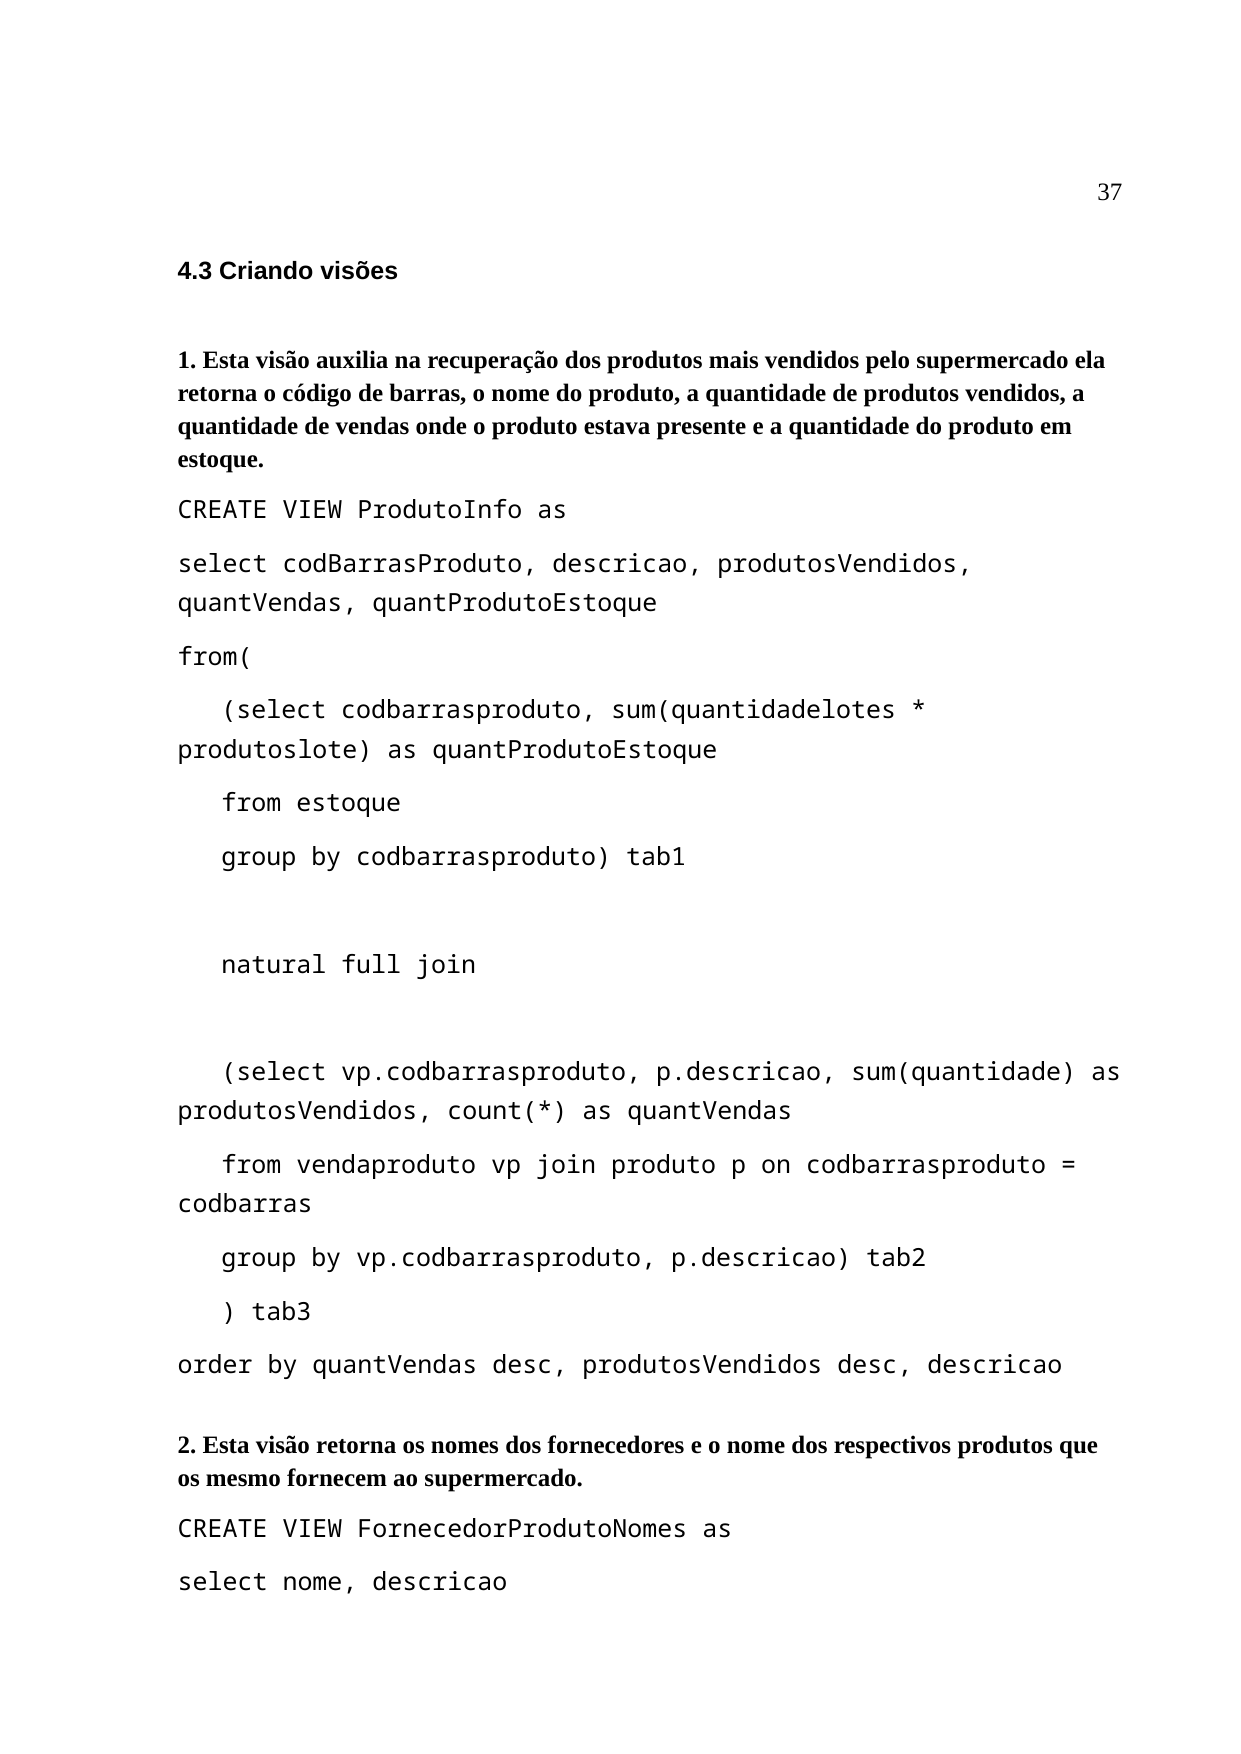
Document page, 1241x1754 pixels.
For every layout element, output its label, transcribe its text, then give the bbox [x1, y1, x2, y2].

text group by codbarrasproduto) tab1 [177, 839, 1122, 873]
text (select vp.codbarrasproduto, p.descricao, sum(quantidade) as produtosVendidos, count(*) as quantVendas [177, 1054, 1122, 1127]
text ) tab3 [177, 1293, 1122, 1327]
text (select codbarrasproduto, sum(quantidadelotes * produtoslote) as quantProdutoEstoque [177, 692, 1122, 765]
text natural full join [177, 946, 1122, 980]
text CREATE VIEW FornecedorProdutoNomes as [177, 1510, 1122, 1544]
text select nome, descricao [177, 1564, 1122, 1598]
text 1. Esta visão auxilia na recuperação dos produtos mais vendidos pelo supermercado ela retorna o código de barras, o nome do produto, a quantidade de produtos vendidos, a quantidade de vendas onde o produto estava presente e a quantidade do produto em estoque. [177, 345, 1122, 473]
text order by quantVendas desc, produtosVendidos desc, descricao [177, 1347, 1122, 1381]
text from estoque [177, 785, 1122, 819]
text select codBarrasProduto, descricao, produtosVendidos, quantVendas, quantProdutoEstoque [177, 546, 1122, 619]
text CREATE VIEW ProdutoInfo as [177, 492, 1122, 526]
text 2. Esta visão retorna os nomes dos fornecedores e o nome dos respectivos produtos que os mesmo fornecem ao supermercado. [177, 1430, 1122, 1491]
subtitle 4.3 Criando visões [177, 256, 1122, 285]
text from vendaproduto vp join produto p on codbarrasproduto = codbarras [177, 1147, 1122, 1220]
text from( [177, 638, 1122, 672]
text group by vp.codbarrasproduto, p.descricao) tab2 [177, 1240, 1122, 1274]
